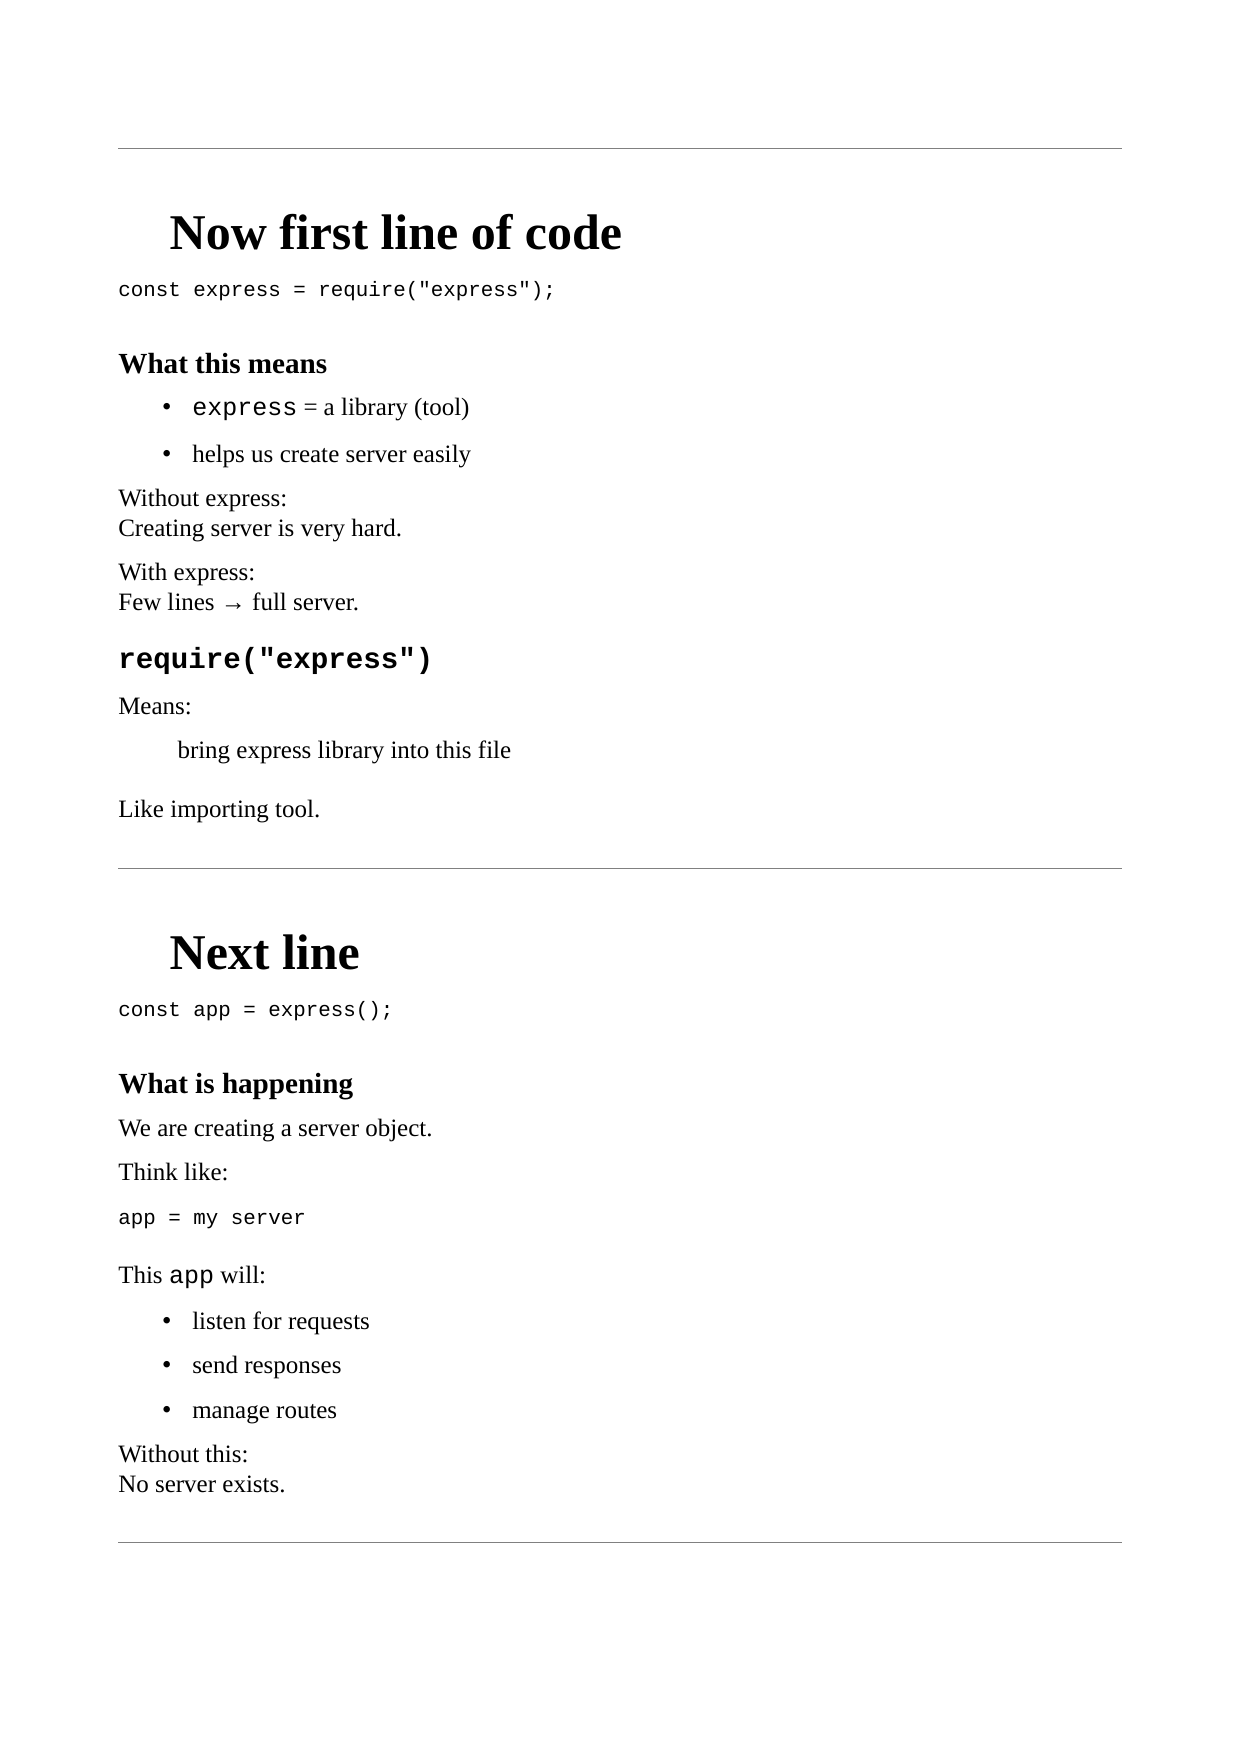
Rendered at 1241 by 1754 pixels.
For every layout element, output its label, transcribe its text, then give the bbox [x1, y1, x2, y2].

subtitle 🧠 Next line [118, 922, 1122, 980]
text With express: Few lines → full server. [118, 556, 1122, 616]
text Without express: Creating server is very hard. [118, 482, 1122, 542]
text Means: [118, 690, 1122, 720]
list express = a library (tool) [162, 392, 1122, 423]
list send responses [162, 1350, 1122, 1379]
subtitle 🧠 Now first line of code [118, 203, 1122, 260]
subtitle What is happening [118, 1066, 1122, 1100]
text Without this: No server exists. [118, 1438, 1122, 1498]
list manage routes [162, 1394, 1122, 1424]
subtitle require("express") [118, 645, 1122, 678]
text We are creating a server object. [118, 1112, 1122, 1142]
text bring express library into this file [177, 734, 1063, 764]
text Like importing tool. [118, 794, 1122, 823]
list listen for requests [162, 1305, 1122, 1335]
text This app will: [118, 1260, 1122, 1291]
subtitle What this means [118, 346, 1122, 380]
text const express = require("express"); [118, 273, 1122, 302]
text const app = express(); [118, 992, 1122, 1022]
text app = my server [118, 1201, 1122, 1231]
text Think like: [118, 1157, 1122, 1186]
list helps us create server easily [162, 438, 1122, 468]
